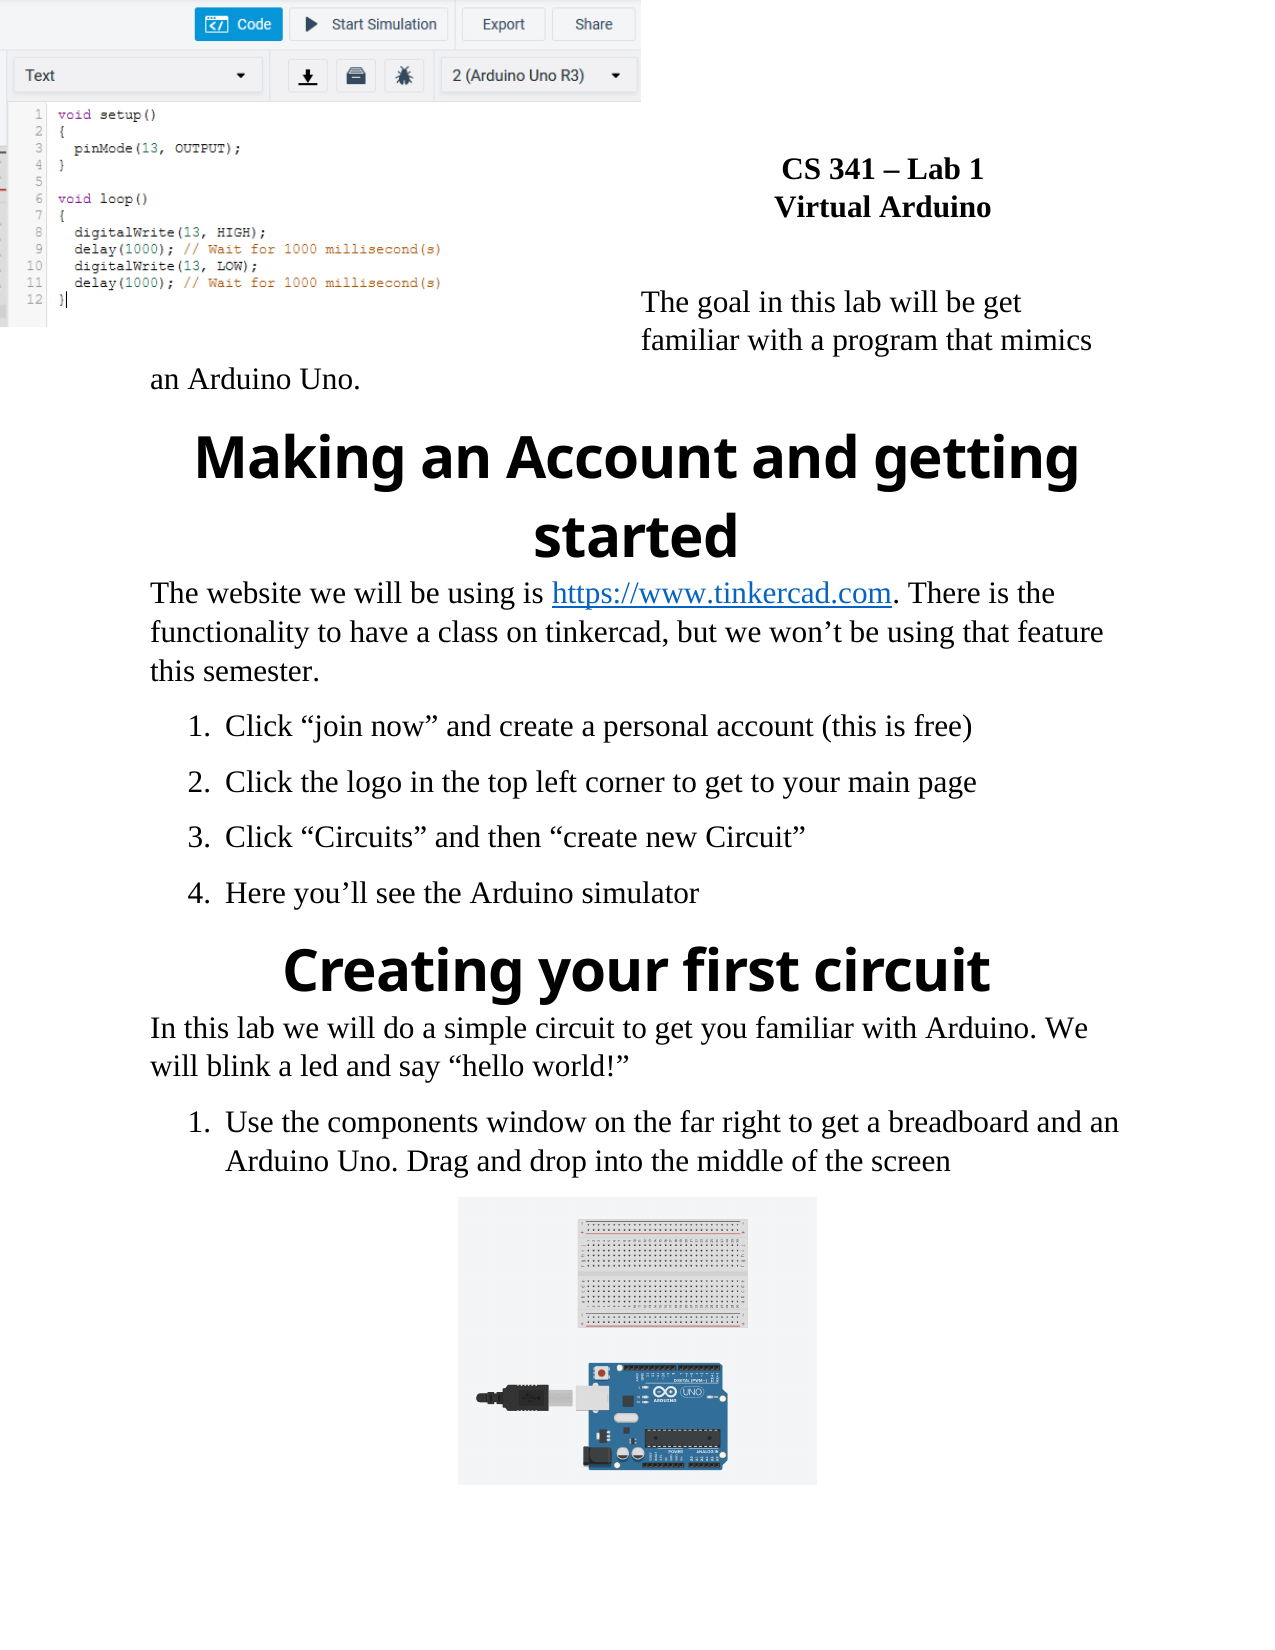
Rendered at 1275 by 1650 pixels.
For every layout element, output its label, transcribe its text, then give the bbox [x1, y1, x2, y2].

list Click the logo in the top left corner to get to your main page [187, 763, 1125, 799]
text CS 341 – Lab 1 [641, 150, 1125, 186]
text Virtual Arduino [641, 189, 1125, 225]
list Click “join now” and create a personal account (this is free) [187, 708, 1125, 744]
list Use the components window on the far right to get a breadboard and an Arduino Uno. Drag and drop into the middle of the screen [187, 1103, 1125, 1178]
title Making an Account and getting started [150, 416, 1125, 575]
text The goal in this lab will be get familiar with a program that mimics an Arduino Uno. [150, 283, 1125, 396]
list Click “Circuits” and then “create new Circuit” [187, 818, 1125, 854]
picture [457, 1197, 818, 1485]
title Creating your first circuit [150, 929, 1125, 1009]
text In this lab we will do a simple circuit to get you familiar with Arduino. We will blink a led and say “hello world!” [150, 1009, 1125, 1083]
text The website we will be using is https://www.tinkercad.com. There is the functionality to have a class on tinkercad, but we won’t be using that feature this semester. [150, 575, 1125, 688]
list Here you’ll see the Arduino simulator [187, 874, 1125, 910]
picture [0, 0, 641, 327]
